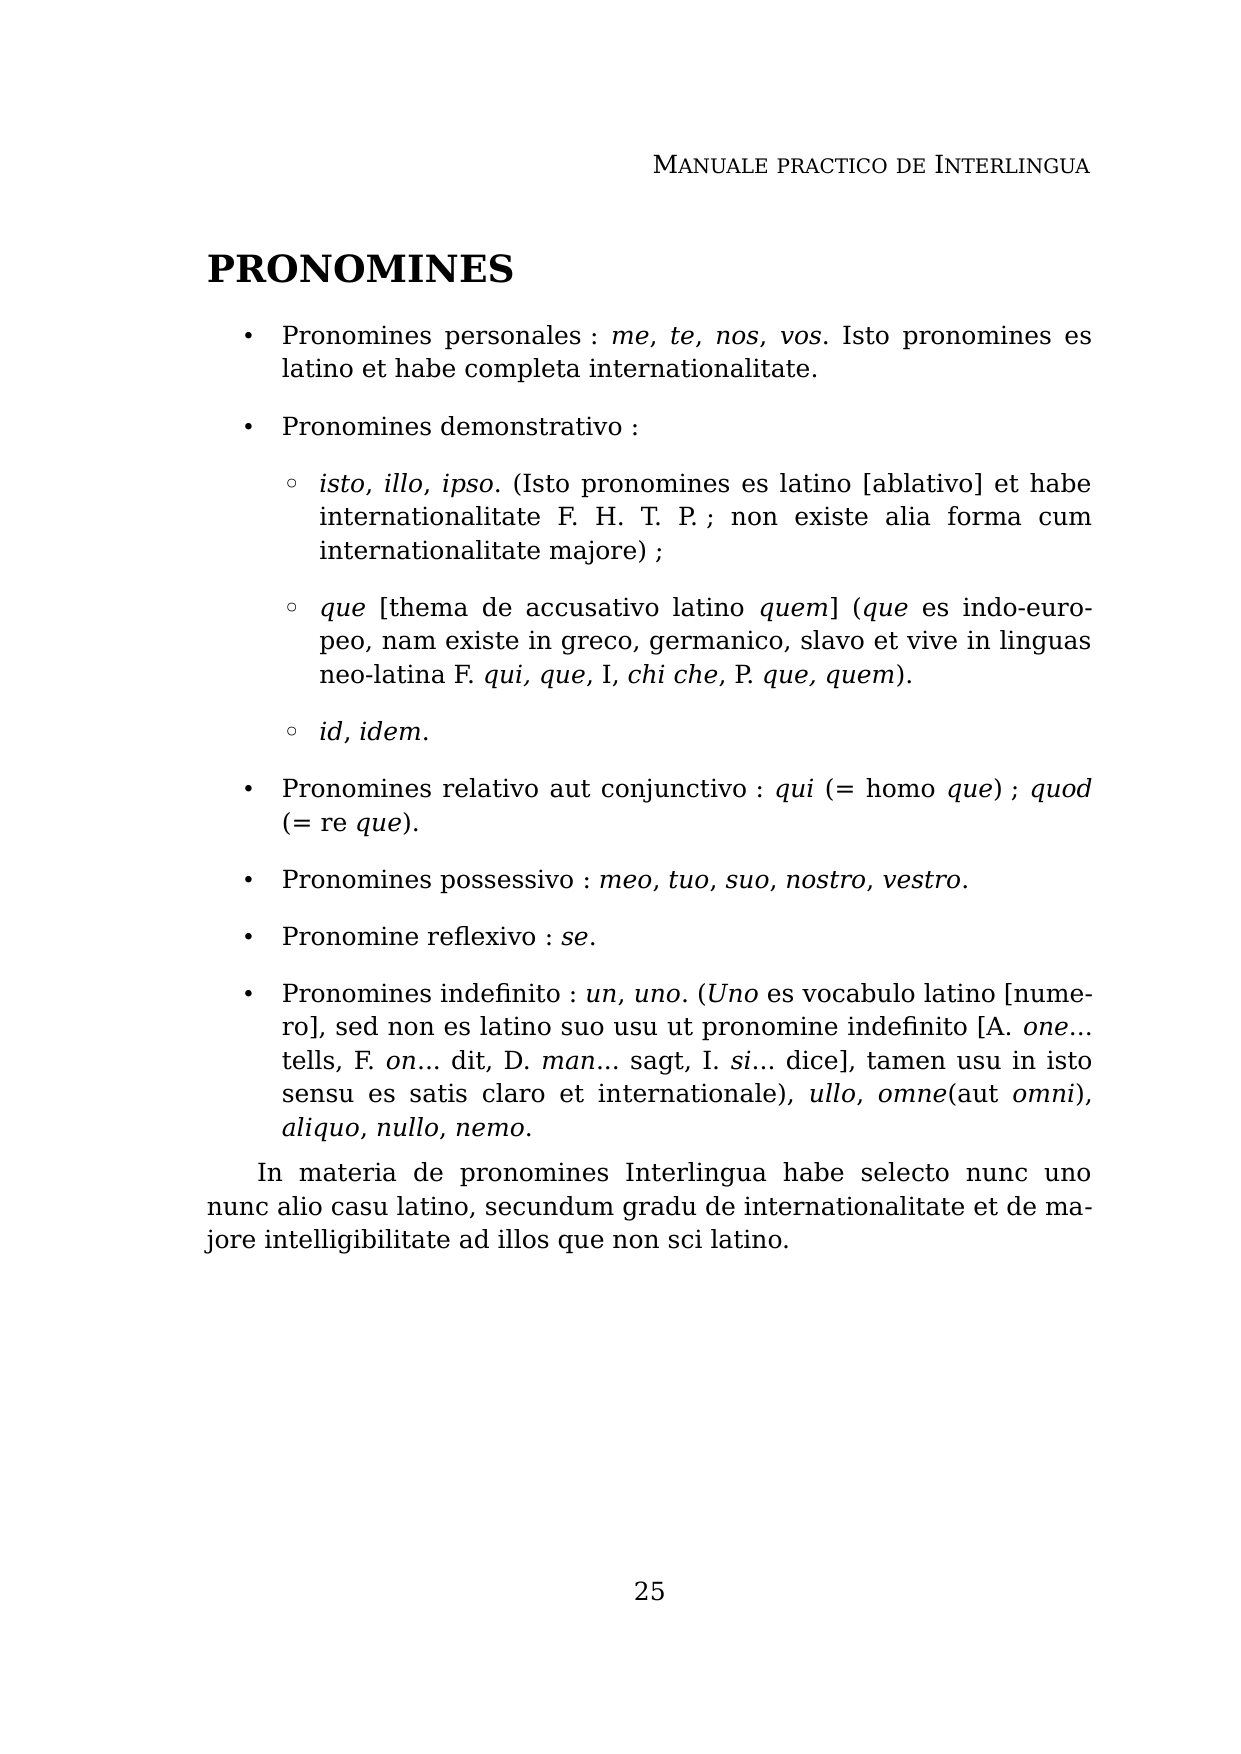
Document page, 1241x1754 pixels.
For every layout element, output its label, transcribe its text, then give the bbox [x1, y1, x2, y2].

list Pronomine reflexivo : se. [244, 922, 1093, 951]
subtitle PRONOMINES [207, 247, 1093, 292]
list Pronomines personales : me, te, nos, vos. Isto pronomines es la­tino et habe completa internationalitate. [244, 321, 1093, 384]
list Pronomines possessivo : meo, tuo, suo, nostro, vestro. [244, 865, 1093, 894]
list Pronomines demonstrativo : [244, 412, 1093, 441]
list id, idem. [282, 717, 1093, 746]
list isto, illo, ipso. (Isto pronomines es latino [ablativo] et habe inter­nationalitate F. H. T. P. ; non existe alia forma cum inter­nationalitate majore) ; [282, 469, 1093, 565]
text In materia de pronomines Interlingua habe selecto nunc uno nunc alio casu la­tino, secundum gradu de internationalitate et de ma­jore intelligibilitate ad il­los que non sci latino. [207, 1158, 1093, 1255]
list Pronomines indefinito : un, uno. (Uno es vocabulo latino [nume­ro], sed non es latino suo usu ut pronomine indefinito [A. one... tells, F. on... dit, D. man... sagt, I. si... dice], tamen usu in isto sensu es satis claro et in­ternationale), ullo, omne(aut omni), aliquo, nullo, nemo. [244, 979, 1093, 1142]
list Pronomines relativo aut conjunctivo : qui (= homo que) ; quod (= re que). [244, 774, 1093, 837]
list que [thema de accusativo latino quem] (que es indo-euro­peo, nam existe in greco, germanico, slavo et vive in linguas neo-latina F. qui, que, I, chi che, P. que, quem). [282, 593, 1093, 689]
